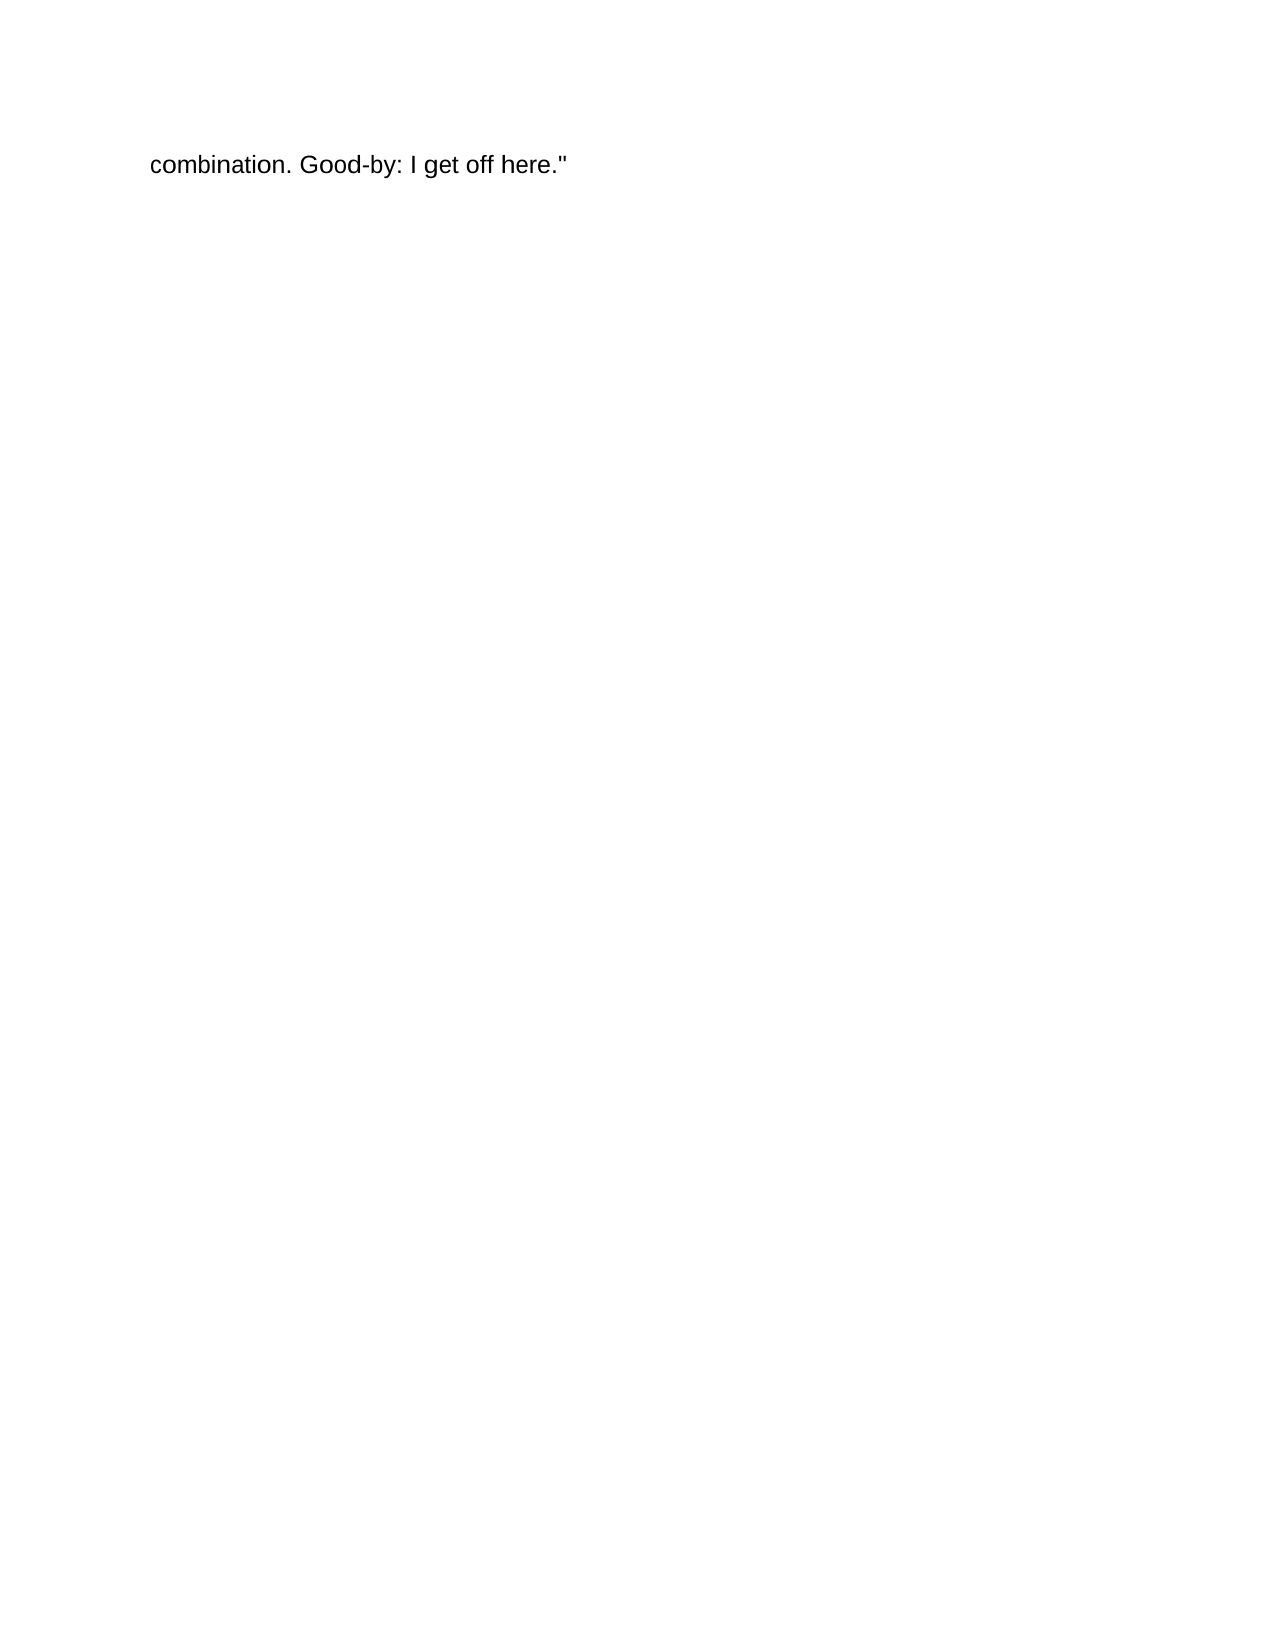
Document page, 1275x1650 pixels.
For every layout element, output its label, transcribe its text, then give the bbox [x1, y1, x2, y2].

text combination. Good-by: I get off here." [150, 150, 1125, 179]
